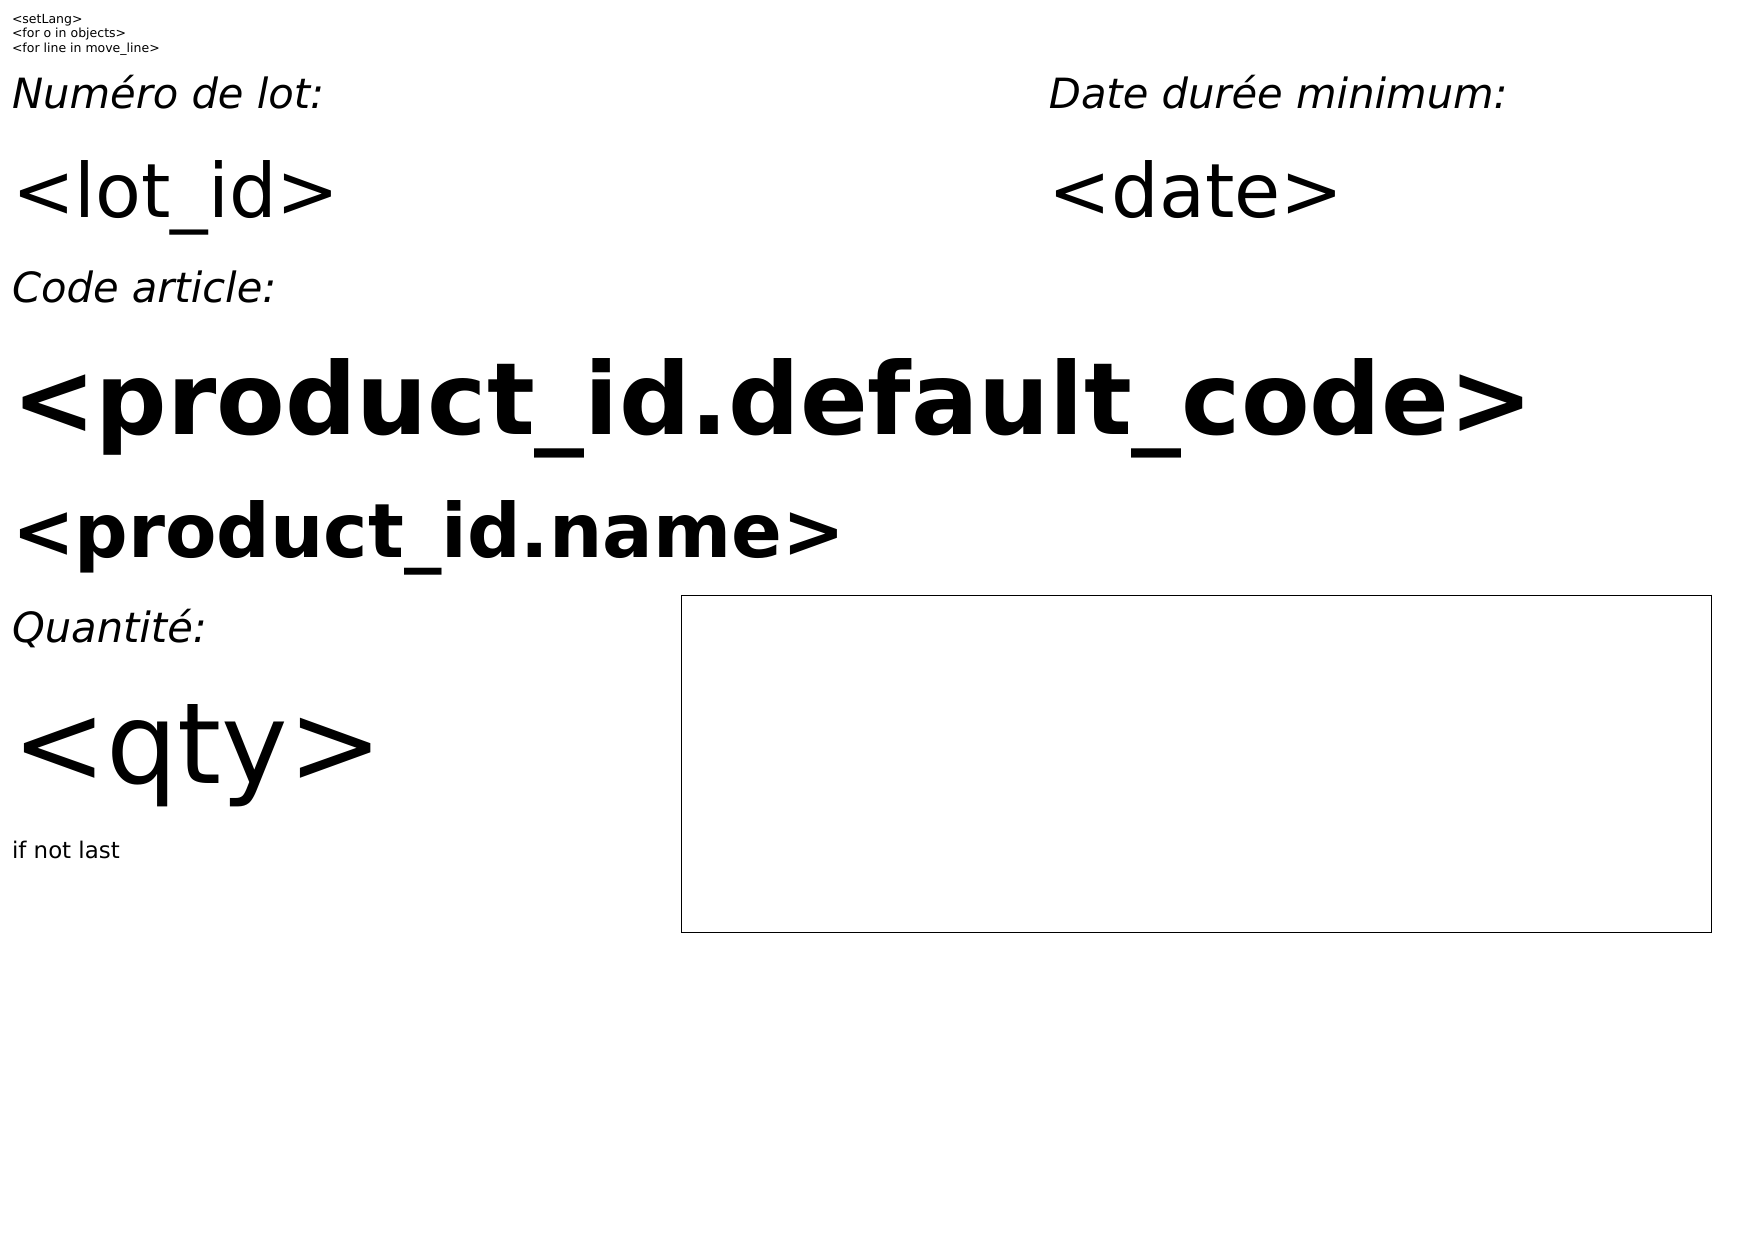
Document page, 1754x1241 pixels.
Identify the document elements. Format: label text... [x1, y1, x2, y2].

text <setLang> [12, 12, 1742, 26]
text if not last [12, 837, 681, 863]
text <product_id.name> [12, 488, 1742, 575]
text Numéro de lot: Date durée minimum: [12, 70, 1742, 119]
text [1712, 837, 1742, 863]
text Code article: [12, 264, 1742, 313]
text Quantité: [12, 604, 681, 653]
text <qty> [12, 679, 681, 810]
text <lot_id> <date> [12, 148, 1742, 235]
text [1712, 679, 1742, 810]
text <for o in objects> [12, 26, 1742, 41]
text [1712, 604, 1742, 653]
text <for line in move_line> [12, 41, 1742, 56]
text <product_id.default_code> [12, 342, 1742, 458]
